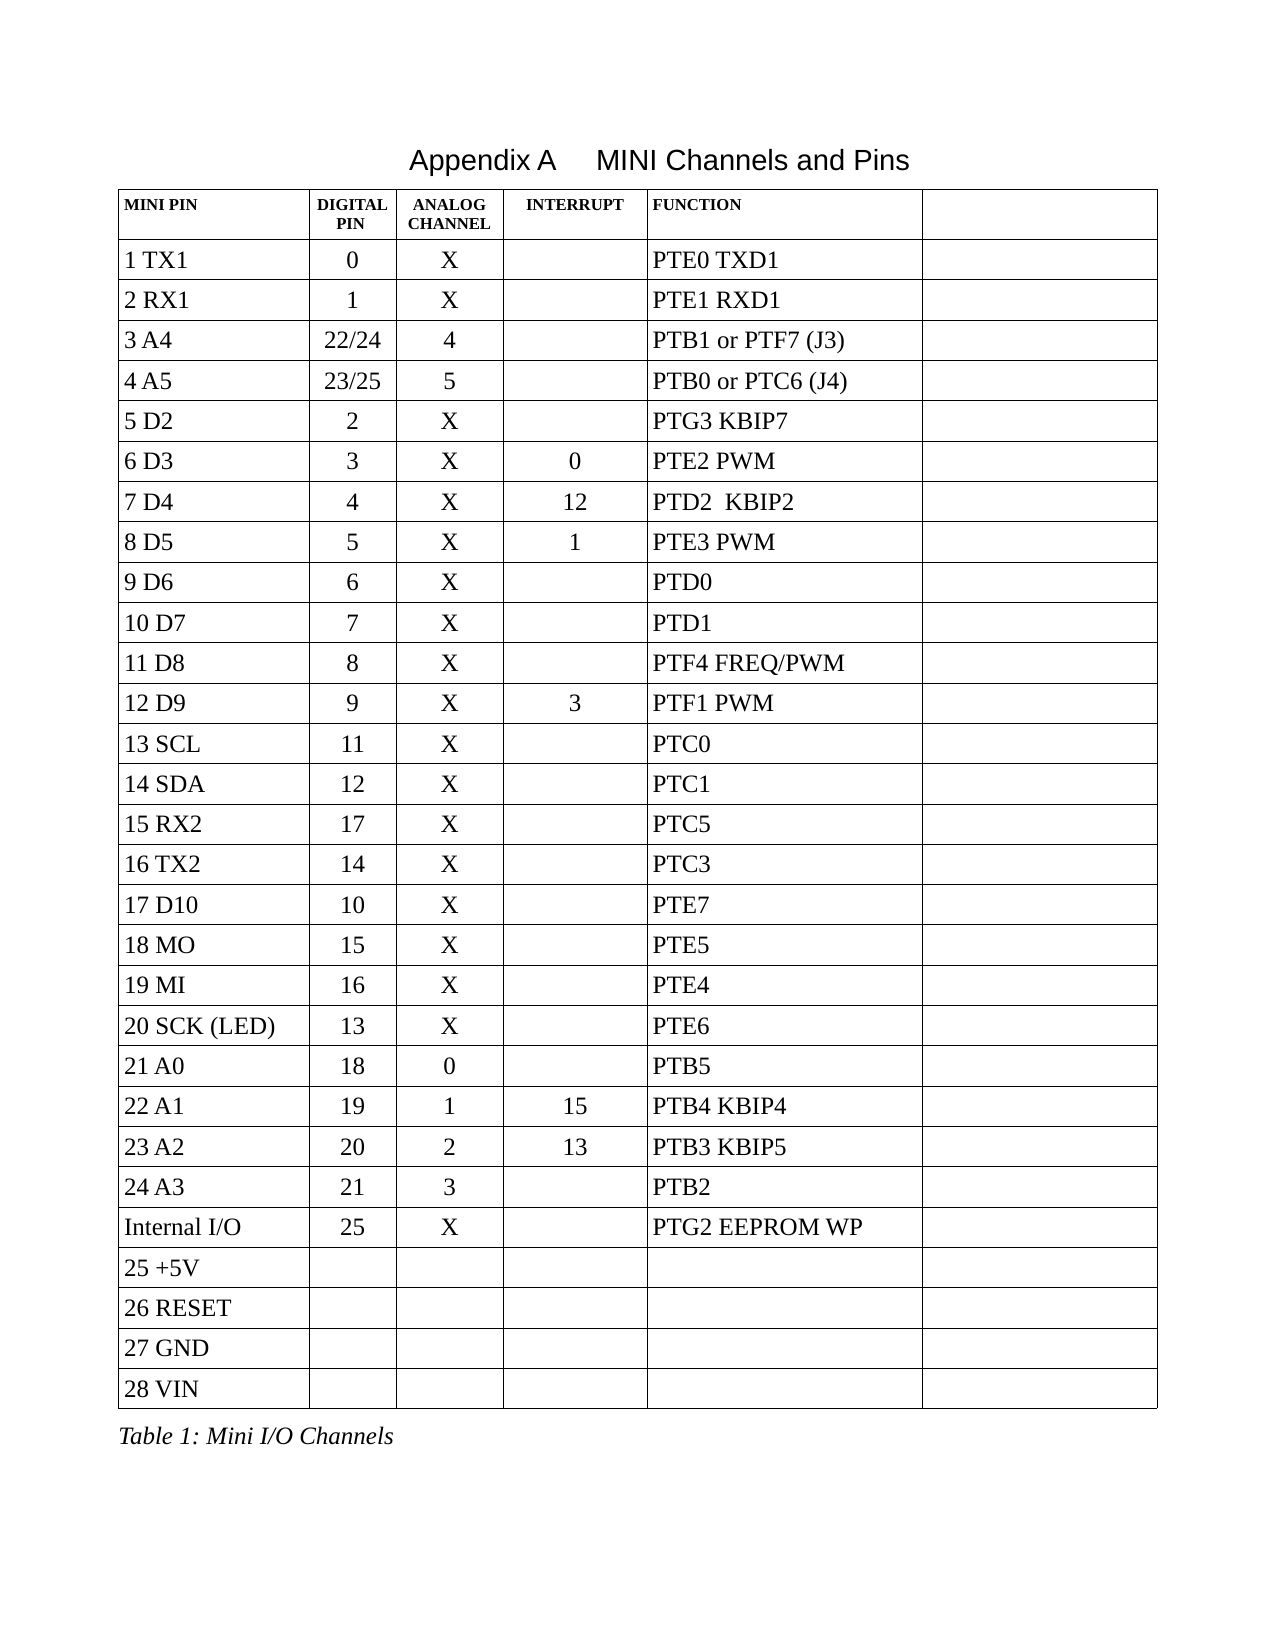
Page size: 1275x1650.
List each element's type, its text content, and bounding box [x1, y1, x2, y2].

table_cell X [397, 603, 503, 642]
table_header DIGITAL PIN [310, 190, 396, 239]
table_cell [923, 1087, 1157, 1126]
table_cell PTG2 EEPROM WP [648, 1208, 922, 1247]
table_cell PTE1 RXD1 [648, 280, 922, 320]
table_cell [504, 603, 647, 642]
table_cell 6 D3 [119, 442, 309, 481]
table_cell [923, 401, 1157, 441]
table_cell PTF4 FREQ/PWM [648, 643, 922, 682]
table_cell X [397, 845, 503, 884]
table_cell 8 [310, 643, 396, 682]
table_header FUNCTION [648, 190, 922, 239]
table_cell [504, 885, 647, 924]
table_cell [310, 1369, 396, 1408]
table_cell 8 D5 [119, 522, 309, 562]
table_cell 20 [310, 1127, 396, 1166]
table_cell 0 [310, 240, 396, 279]
table_cell 0 [504, 442, 647, 481]
table_cell [923, 321, 1157, 360]
table_cell [504, 240, 647, 279]
table_cell [923, 563, 1157, 602]
table_cell 4 A5 [119, 361, 309, 400]
table_cell [923, 522, 1157, 562]
table_cell [923, 1127, 1157, 1166]
table_cell 13 SCL [119, 724, 309, 763]
table_cell 1 [397, 1087, 503, 1126]
table_cell X [397, 925, 503, 965]
table_cell [504, 1288, 647, 1327]
table_cell [504, 401, 647, 441]
table_cell X [397, 240, 503, 279]
table_cell 3 [504, 684, 647, 723]
table_cell 0 [397, 1046, 503, 1086]
table_cell 9 [310, 684, 396, 723]
table_cell [923, 845, 1157, 884]
table_cell 15 [504, 1087, 647, 1126]
table_cell PTC5 [648, 805, 922, 844]
table_cell 15 RX2 [119, 805, 309, 844]
table_cell X [397, 885, 503, 924]
table_cell X [397, 401, 503, 441]
table_cell 4 [310, 482, 396, 521]
table_cell [923, 805, 1157, 844]
table_cell [923, 724, 1157, 763]
table_cell PTF1 PWM [648, 684, 922, 723]
table_cell 3 A4 [119, 321, 309, 360]
table_cell X [397, 724, 503, 763]
table_cell [504, 563, 647, 602]
table_cell 13 [310, 1006, 396, 1045]
table_cell 2 [310, 401, 396, 441]
table_cell X [397, 280, 503, 320]
table_cell PTC0 [648, 724, 922, 763]
table_cell PTB4 KBIP4 [648, 1087, 922, 1126]
table_cell 22/24 [310, 321, 396, 360]
table_cell [923, 925, 1157, 965]
table_cell 16 [310, 966, 396, 1005]
table_cell [397, 1248, 503, 1287]
table_cell 12 D9 [119, 684, 309, 723]
table_cell Internal I/O [119, 1208, 309, 1247]
table_cell 3 [397, 1167, 503, 1207]
table_cell X [397, 764, 503, 803]
table_cell 22 A1 [119, 1087, 309, 1126]
table_cell [504, 321, 647, 360]
table_cell 19 [310, 1087, 396, 1126]
table_cell [923, 1248, 1157, 1287]
table_cell 7 D4 [119, 482, 309, 521]
table_cell 24 A3 [119, 1167, 309, 1207]
table_cell X [397, 1006, 503, 1045]
table_cell [504, 925, 647, 965]
table_cell [923, 603, 1157, 642]
table_header [923, 190, 1157, 239]
table_cell [504, 643, 647, 682]
table_header ANALOG CHANNEL [397, 190, 503, 239]
table_cell PTD0 [648, 563, 922, 602]
table_cell [923, 1208, 1157, 1247]
table_cell PTB2 [648, 1167, 922, 1207]
table_cell 19 MI [119, 966, 309, 1005]
table_cell [504, 1006, 647, 1045]
table_cell [923, 361, 1157, 400]
table_cell 2 [397, 1127, 503, 1166]
table_cell [504, 1046, 647, 1086]
table_cell 26 RESET [119, 1288, 309, 1327]
table_cell [504, 361, 647, 400]
table_cell 21 [310, 1167, 396, 1207]
table_cell [923, 482, 1157, 521]
table_cell 1 [504, 522, 647, 562]
table_cell [504, 1167, 647, 1207]
table_cell PTE3 PWM [648, 522, 922, 562]
table_cell 17 [310, 805, 396, 844]
table_cell 6 [310, 563, 396, 602]
table_cell [923, 684, 1157, 723]
table_header MINI PIN [119, 190, 309, 239]
table_cell [923, 1167, 1157, 1207]
table_cell 28 VIN [119, 1369, 309, 1408]
table_cell 5 D2 [119, 401, 309, 441]
table_cell [504, 280, 647, 320]
table_cell 17 D10 [119, 885, 309, 924]
table_cell [504, 845, 647, 884]
table_cell PTD2 KBIP2 [648, 482, 922, 521]
table_cell X [397, 442, 503, 481]
table_cell [923, 1369, 1157, 1408]
text Table 1: Mini I/O Channels [118, 1421, 1157, 1449]
table_cell [310, 1288, 396, 1327]
table_cell [923, 442, 1157, 481]
table_cell X [397, 1208, 503, 1247]
table_cell PTE2 PWM [648, 442, 922, 481]
table_cell PTB5 [648, 1046, 922, 1086]
table_cell [504, 764, 647, 803]
table_cell 5 [310, 522, 396, 562]
table_cell PTC3 [648, 845, 922, 884]
table_cell [923, 1046, 1157, 1086]
subtitle MINI Channels and Pins [156, 143, 1157, 177]
table_cell [923, 885, 1157, 924]
table_cell PTE0 TXD1 [648, 240, 922, 279]
table_cell [923, 1329, 1157, 1368]
table_cell 21 A0 [119, 1046, 309, 1086]
table_cell 11 D8 [119, 643, 309, 682]
table_cell [397, 1369, 503, 1408]
table_cell 11 [310, 724, 396, 763]
table_cell 1 [310, 280, 396, 320]
table_cell [923, 1006, 1157, 1045]
table_cell [923, 240, 1157, 279]
table_cell [648, 1288, 922, 1327]
table_cell 10 [310, 885, 396, 924]
table_cell PTC1 [648, 764, 922, 803]
table_cell [397, 1288, 503, 1327]
table_cell PTB3 KBIP5 [648, 1127, 922, 1166]
table_cell 1 TX1 [119, 240, 309, 279]
table_cell 18 MO [119, 925, 309, 965]
table_cell 5 [397, 361, 503, 400]
table_cell 15 [310, 925, 396, 965]
table_cell [923, 764, 1157, 803]
table_cell 7 [310, 603, 396, 642]
table_cell 4 [397, 321, 503, 360]
table_cell [648, 1369, 922, 1408]
table_cell 14 SDA [119, 764, 309, 803]
table_cell 9 D6 [119, 563, 309, 602]
table_cell 12 [504, 482, 647, 521]
table_cell 2 RX1 [119, 280, 309, 320]
table_cell 23 A2 [119, 1127, 309, 1166]
table_cell PTE5 [648, 925, 922, 965]
table_header INTERRUPT [504, 190, 647, 239]
table_cell PTB0 or PTC6 (J4) [648, 361, 922, 400]
table_cell X [397, 966, 503, 1005]
table_cell X [397, 563, 503, 602]
table_cell [504, 1208, 647, 1247]
table_cell 18 [310, 1046, 396, 1086]
table_cell [504, 805, 647, 844]
table_cell [397, 1329, 503, 1368]
table_cell X [397, 643, 503, 682]
table_cell PTD1 [648, 603, 922, 642]
table_cell 23/25 [310, 361, 396, 400]
table_cell [504, 1369, 647, 1408]
table_cell 13 [504, 1127, 647, 1166]
table_cell 25 [310, 1208, 396, 1247]
table_cell X [397, 805, 503, 844]
table_cell 20 SCK (LED) [119, 1006, 309, 1045]
table_cell [310, 1248, 396, 1287]
table_cell X [397, 522, 503, 562]
table_cell PTE4 [648, 966, 922, 1005]
table_cell [923, 1288, 1157, 1327]
table_cell [648, 1248, 922, 1287]
table_cell [504, 966, 647, 1005]
table_cell 3 [310, 442, 396, 481]
table_cell [923, 966, 1157, 1005]
table_cell [310, 1329, 396, 1368]
table_cell 10 D7 [119, 603, 309, 642]
table_cell 14 [310, 845, 396, 884]
table_cell X [397, 684, 503, 723]
table_cell PTB1 or PTF7 (J3) [648, 321, 922, 360]
table_cell [648, 1329, 922, 1368]
table_cell [504, 1248, 647, 1287]
table_cell [923, 643, 1157, 682]
table_cell PTG3 KBIP7 [648, 401, 922, 441]
table_cell 12 [310, 764, 396, 803]
table_cell 25 +5V [119, 1248, 309, 1287]
table_cell [504, 724, 647, 763]
table_cell [923, 280, 1157, 320]
table_cell 16 TX2 [119, 845, 309, 884]
table_cell 27 GND [119, 1329, 309, 1368]
table_cell PTE7 [648, 885, 922, 924]
table_cell PTE6 [648, 1006, 922, 1045]
table_cell [504, 1329, 647, 1368]
table_cell X [397, 482, 503, 521]
